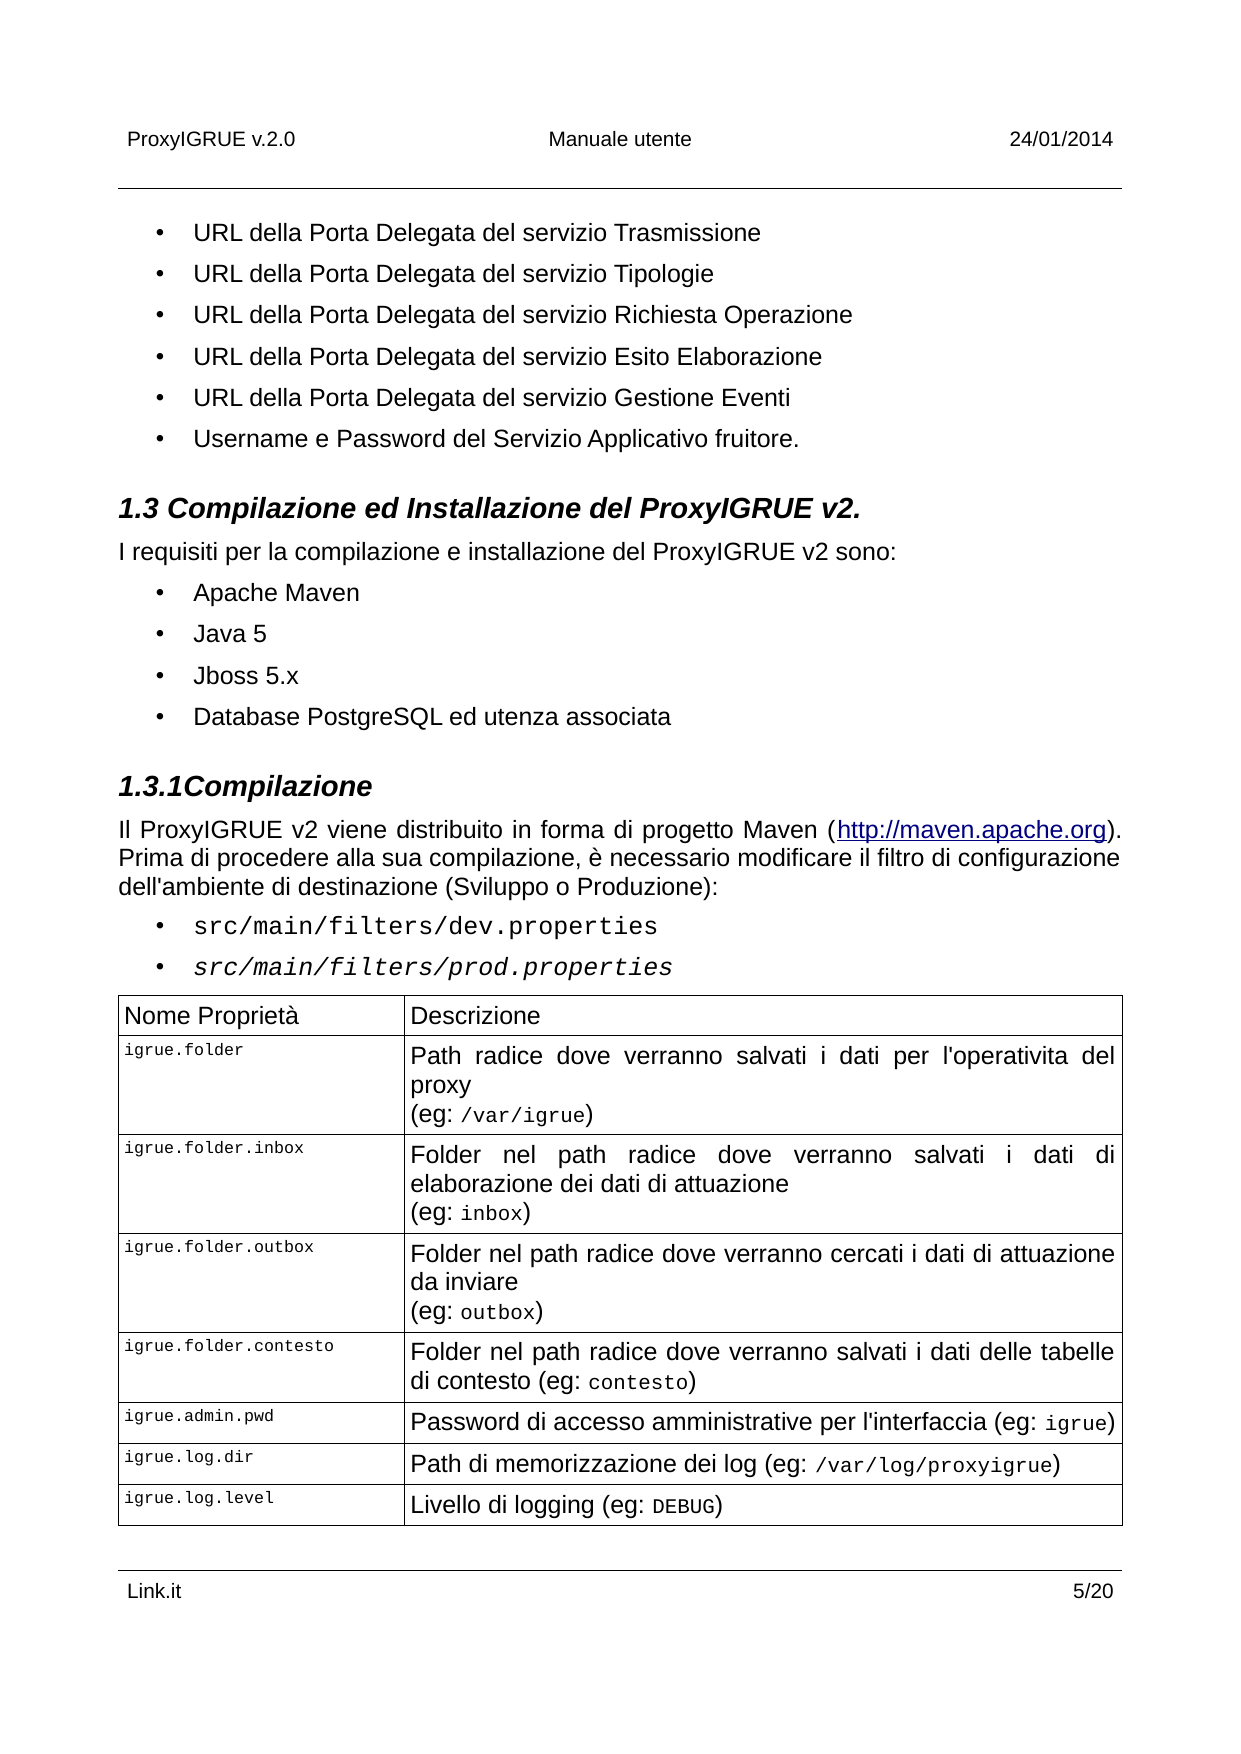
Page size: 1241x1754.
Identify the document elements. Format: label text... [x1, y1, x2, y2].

list Database PostgreSQL ed utenza associata [156, 702, 1122, 731]
table_cell Folder nel path radice dove verranno salvati i dati di elaborazione dei dati di attuazione (eg: inbox) [405, 1135, 1122, 1233]
table_cell Folder nel path radice dove verranno salvati i dati delle tabelle di contesto (eg: contesto) [405, 1333, 1122, 1402]
list URL della Porta Delegata del servizio Richiesta Operazione [156, 300, 1122, 329]
table_cell igrue.folder.contesto [119, 1333, 404, 1402]
list src/main/filters/dev.properties [156, 913, 1122, 942]
list Jboss 5.x [156, 661, 1122, 690]
table_cell igrue.log.dir [119, 1444, 404, 1484]
subtitle Compilazione ed Installazione del ProxyIGRUE v2. [118, 491, 1122, 524]
table_cell Path radice dove verranno salvati i dati per l'operativita del proxy (eg: /var/igrue) [405, 1036, 1122, 1134]
list URL della Porta Delegata del servizio Esito Elaborazione [156, 342, 1122, 371]
list URL della Porta Delegata del servizio Tipologie [156, 259, 1122, 288]
list URL della Porta Delegata del servizio Trasmissione [156, 218, 1122, 247]
list Username e Password del Servizio Applicativo fruitore. [156, 424, 1122, 453]
table_cell igrue.log.level [119, 1485, 404, 1525]
table_cell igrue.folder [119, 1036, 404, 1134]
table_cell Path di memorizzazione dei log (eg: /var/log/proxyigrue) [405, 1444, 1122, 1484]
subtitle Compilazione [118, 768, 1122, 802]
text I requisiti per la compilazione e installazione del ProxyIGRUE v2 sono: [118, 537, 1122, 566]
table_header Nome Proprietà [119, 996, 404, 1035]
text Il ProxyIGRUE v2 viene distribuito in forma di progetto Maven (http://maven.apache.org). Prima di procedere alla sua compilazione, è necessario modificare il filtro di configurazione dell'ambiente di destinazione (Sviluppo o Produzione): [118, 814, 1122, 901]
table_cell igrue.admin.pwd [119, 1403, 404, 1443]
table_header Descrizione [405, 996, 1122, 1035]
table_cell Livello di logging (eg: DEBUG) [405, 1485, 1122, 1525]
table_cell igrue.folder.inbox [119, 1135, 404, 1233]
list Apache Maven [156, 578, 1122, 607]
list URL della Porta Delegata del servizio Gestione Eventi [156, 383, 1122, 412]
list Java 5 [156, 619, 1122, 648]
list src/main/filters/prod.properties [156, 954, 1122, 982]
table_cell Folder nel path radice dove verranno cercati i dati di attuazione da inviare (eg: outbox) [405, 1234, 1122, 1332]
table_cell Password di accesso amministrative per l'interfaccia (eg: igrue) [405, 1403, 1122, 1443]
table_cell igrue.folder.outbox [119, 1234, 404, 1332]
